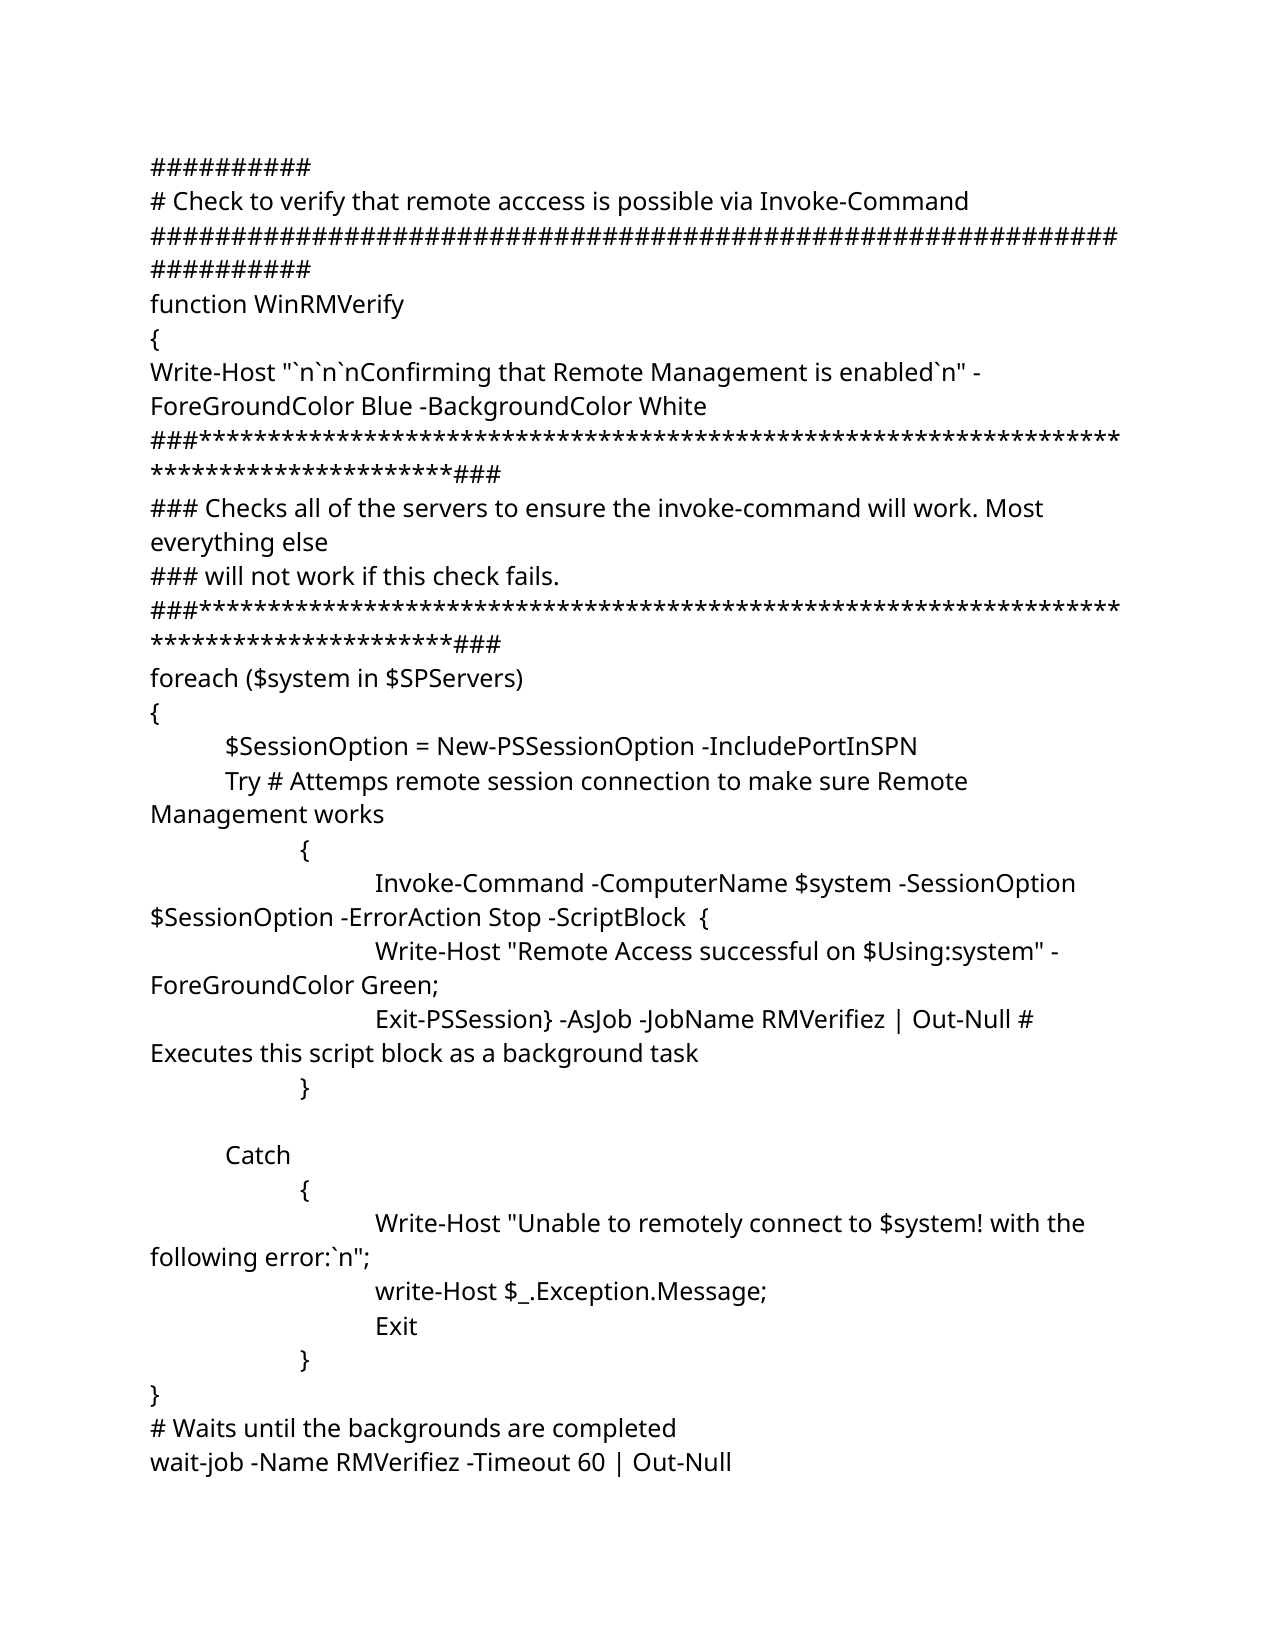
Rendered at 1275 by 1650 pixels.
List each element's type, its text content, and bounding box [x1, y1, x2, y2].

text # Check to verify that remote acccess is possible via Invoke-Command [150, 184, 1125, 218]
text Exit-PSSession} -AsJob -JobName RMVerifiez | Out-Null # Executes this script block as a background task [150, 1002, 1125, 1070]
text # Waits until the backgrounds are completed [150, 1410, 1125, 1444]
text Exit [150, 1308, 1125, 1342]
text Try # Attemps remote session connection to make sure Remote Management works [150, 763, 1125, 831]
text { [150, 695, 1125, 729]
text } [150, 1376, 1125, 1410]
text { [150, 1172, 1125, 1206]
text Invoke-Command -ComputerName $system -SessionOption $SessionOption -ErrorAction Stop -ScriptBlock { [150, 865, 1125, 933]
text foreach ($system in $SPServers) [150, 661, 1125, 695]
text ###################################################################### [150, 218, 1125, 286]
text wait-job -Name RMVerifiez -Timeout 60 | Out-Null [150, 1444, 1125, 1478]
text ###*****************************************************************************************### [150, 593, 1125, 661]
text Write-Host "`n`n`nConfirming that Remote Management is enabled`n" -ForeGroundColor Blue -BackgroundColor White [150, 354, 1125, 422]
text function WinRMVerify [150, 286, 1125, 320]
text ### will not work if this check fails. [150, 559, 1125, 593]
text { [150, 831, 1125, 865]
text ###*****************************************************************************************### [150, 422, 1125, 491]
text write-Host $_.Exception.Message; [150, 1274, 1125, 1308]
text Catch [150, 1138, 1125, 1172]
text { [150, 320, 1125, 354]
text Write-Host "Remote Access successful on $Using:system" -ForeGroundColor Green; [150, 933, 1125, 1002]
text $SessionOption = New-PSSessionOption -IncludePortInSPN [150, 729, 1125, 763]
text ### Checks all of the servers to ensure the invoke-command will work. Most everything else [150, 491, 1125, 559]
text Write-Host "Unable to remotely connect to $system! with the following error:`n"; [150, 1206, 1125, 1274]
text } [150, 1070, 1125, 1104]
text } [150, 1342, 1125, 1376]
text ########## [150, 150, 1125, 184]
